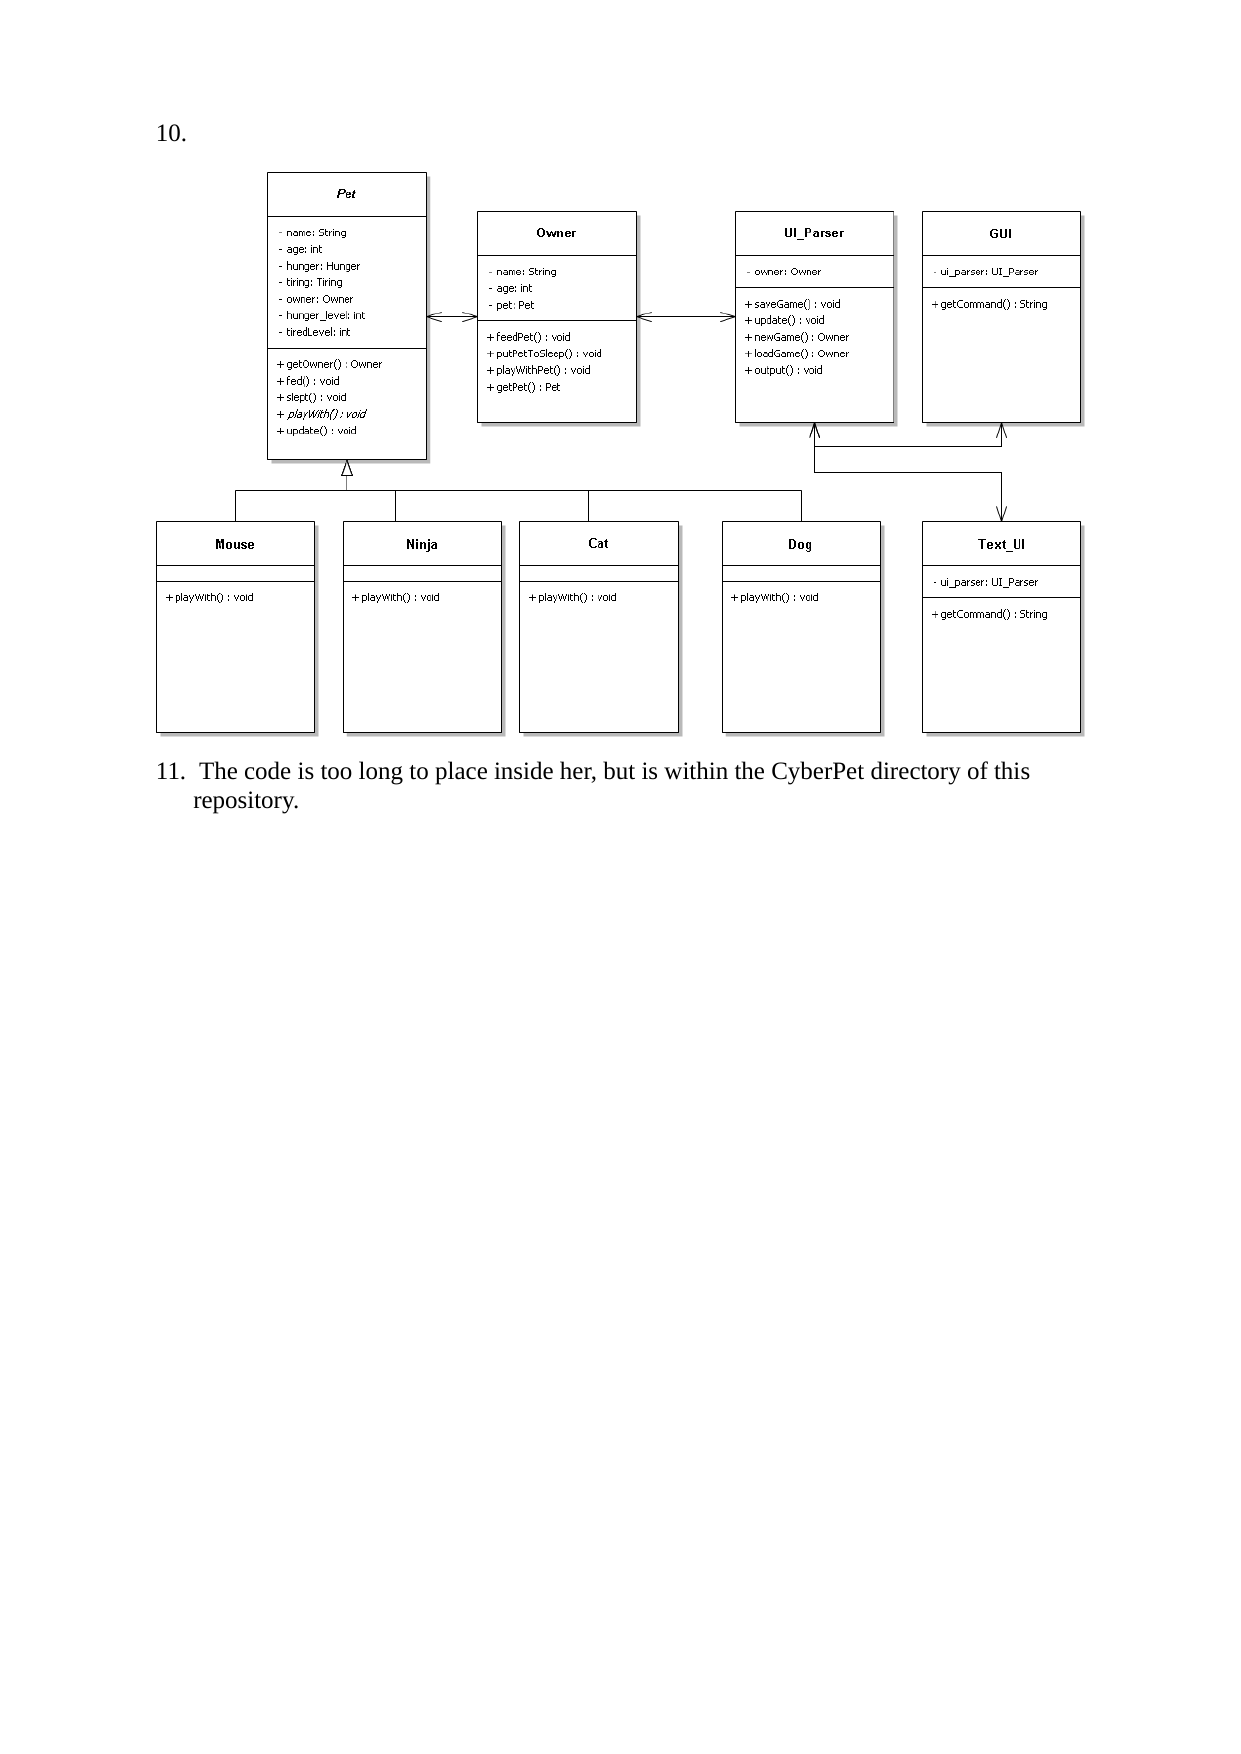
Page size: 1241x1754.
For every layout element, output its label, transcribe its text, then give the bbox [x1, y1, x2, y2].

picture [136, 152, 1104, 756]
list The code is too long to place inside her, but is within the CyberPet directory of this repository. [156, 147, 1122, 813]
